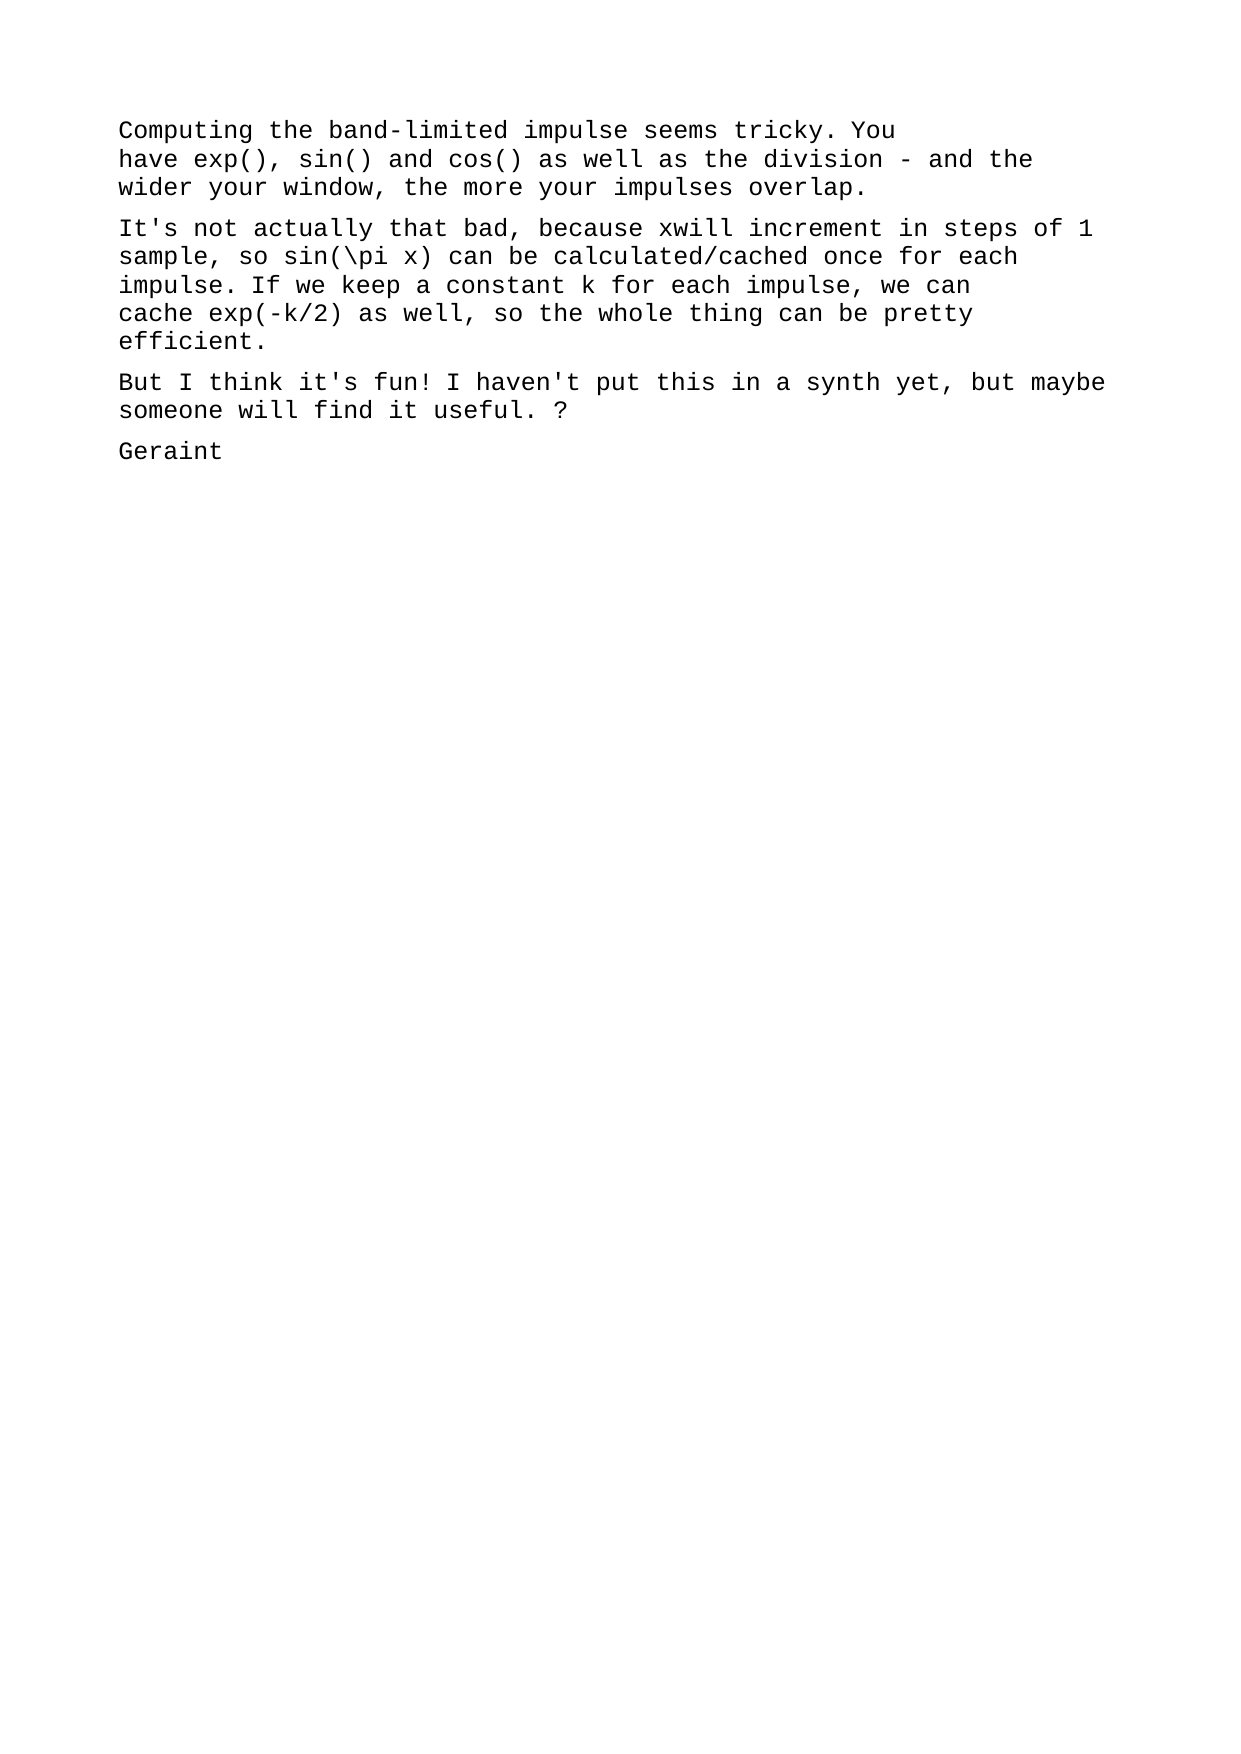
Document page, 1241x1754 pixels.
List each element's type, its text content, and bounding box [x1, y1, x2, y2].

text Computing the band-limited impulse seems tricky. You have exp⁡(), sin⁡() and cos⁡() as well as the division - and the wider your window, the more your impulses overlap. [118, 118, 1122, 203]
text But I think it's fun! I haven't put this in a synth yet, but maybe someone will find it useful. ? [118, 370, 1122, 426]
text It's not actually that bad, because xwill increment in steps of 1 sample, so sin(\pi x) can be calculated/cached once for each impulse. If we keep a constant k for each impulse, we can cache exp(-k/2) as well, so the whole thing can be pretty efficient. [118, 216, 1122, 357]
text Geraint [118, 439, 1122, 496]
